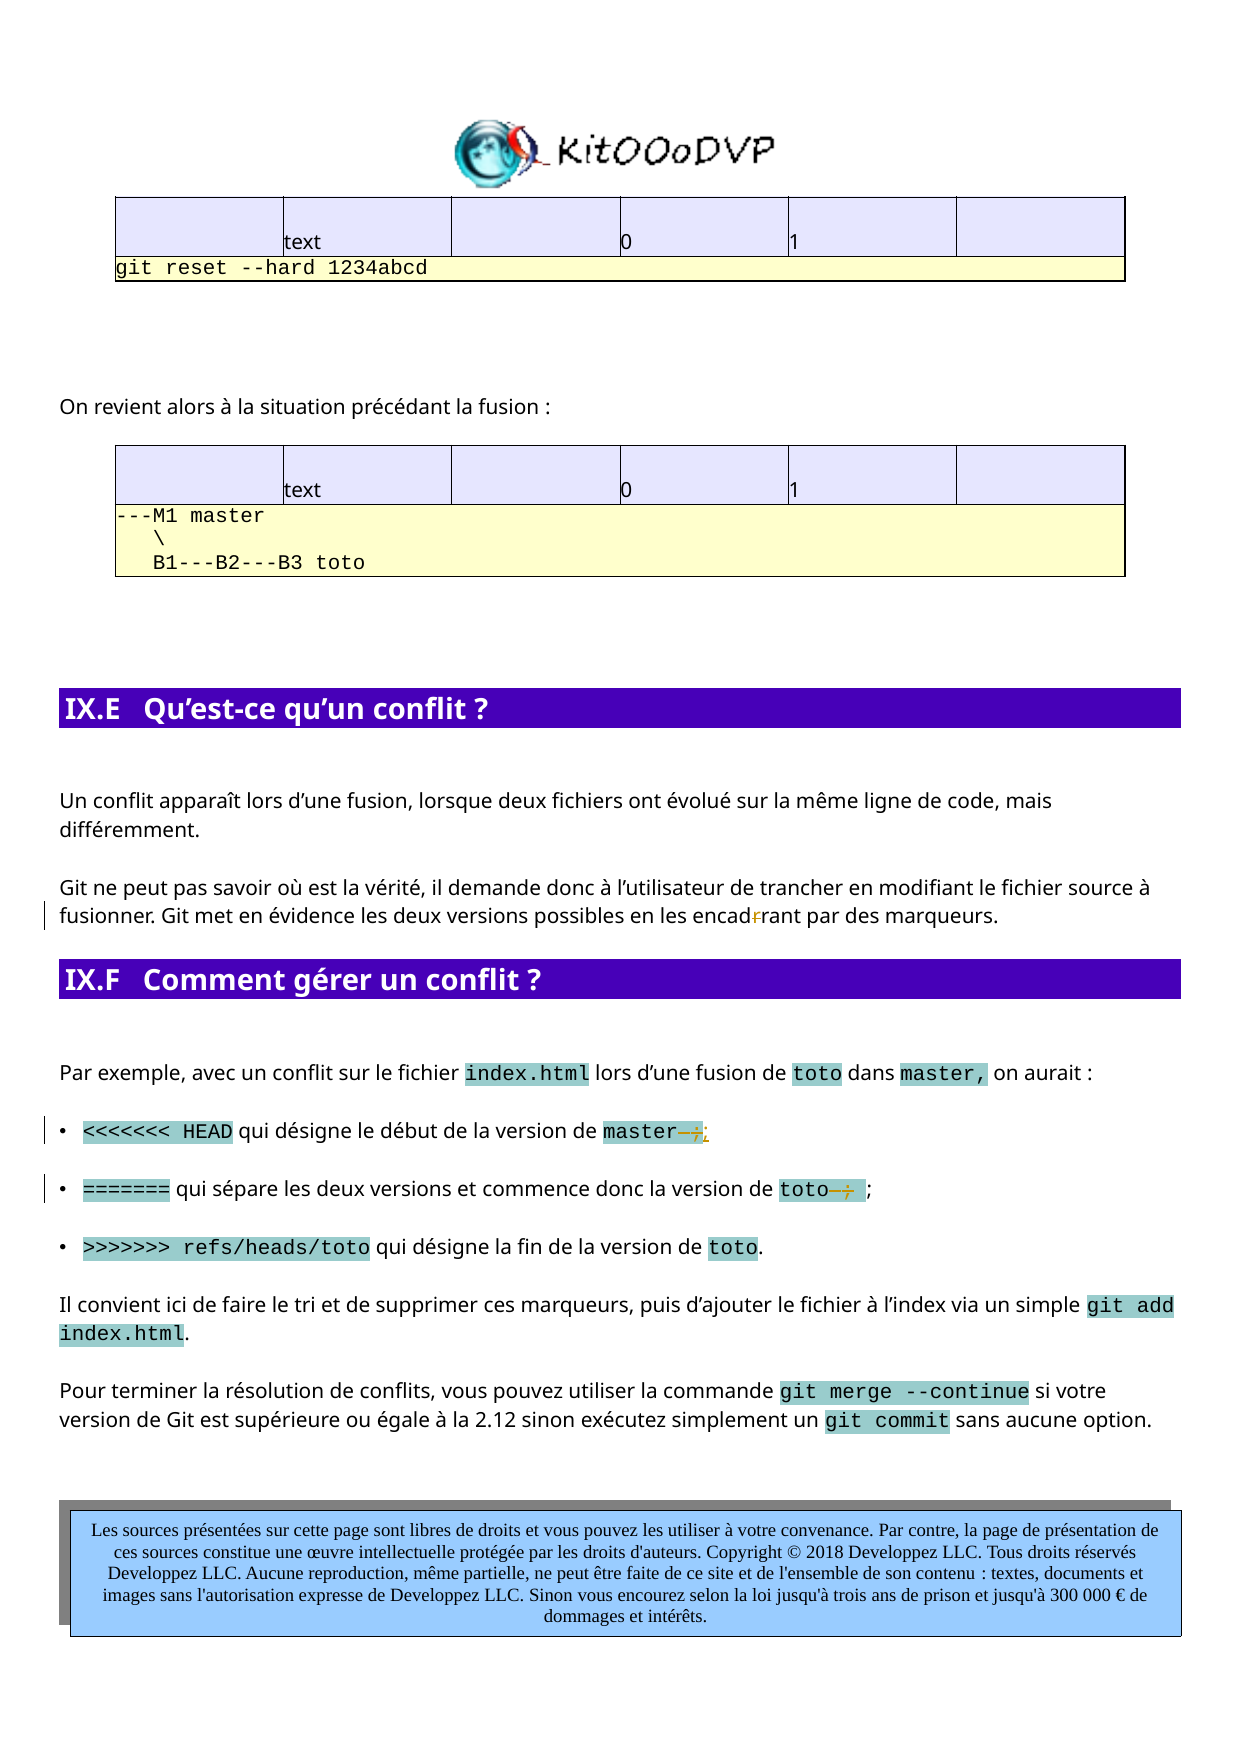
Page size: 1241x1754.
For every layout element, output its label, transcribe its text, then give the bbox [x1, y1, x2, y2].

list ======= qui sépare les deux versions et commence donc la version de toto ; [59, 1174, 1181, 1202]
text Il convient ici de faire le tri et de supprimer ces marqueurs, puis d’ajouter le fichier à l’index via un simple git add index.html. [59, 1290, 1181, 1347]
table_header 0 [621, 198, 788, 256]
text Par exemple, avec un conflit sur le fichier index.html lors d’une fusion de toto dans master, on aurait : [59, 1058, 1181, 1086]
table_header [116, 198, 283, 256]
table_header 1 [789, 446, 956, 504]
picture [453, 118, 781, 191]
list >>>>>>> refs/heads/toto qui désigne la fin de la version de toto. [59, 1232, 1181, 1261]
table_header [452, 446, 620, 504]
table_header [957, 198, 1124, 256]
table_header 1 [789, 198, 956, 256]
text On revient alors à la situation précédant la fusion : [59, 392, 1181, 421]
table_header [957, 446, 1124, 504]
text Git ne peut pas savoir où est la vérité, il demande donc à l’utilisateur de trancher en modifiant le fichier source à fusionner. Git met en évidence les deux versions possibles en les encadrant par des marqueurs. [59, 873, 1181, 930]
subtitle Qu’est-ce qu’un conflit ? [59, 688, 1181, 728]
list <<<<<<< HEAD qui désigne le début de la version de master; [59, 1116, 1181, 1144]
table_header 0 [621, 446, 788, 504]
table_header [452, 198, 620, 256]
table_header text [284, 198, 451, 256]
table_header [116, 446, 283, 504]
table_header text [284, 446, 451, 504]
text Pour terminer la résolution de conflits, vous pouvez utiliser la commande git merge --continue si votre version de Git est supérieure ou égale à la 2.12 sinon exécutez simplement un git commit sans aucune option. [59, 1377, 1181, 1434]
text Un conflit apparaît lors d’une fusion, lorsque deux fichiers ont évolué sur la même ligne de code, mais différemment. [59, 787, 1181, 843]
subtitle Comment gérer un conflit ? [59, 959, 1181, 999]
